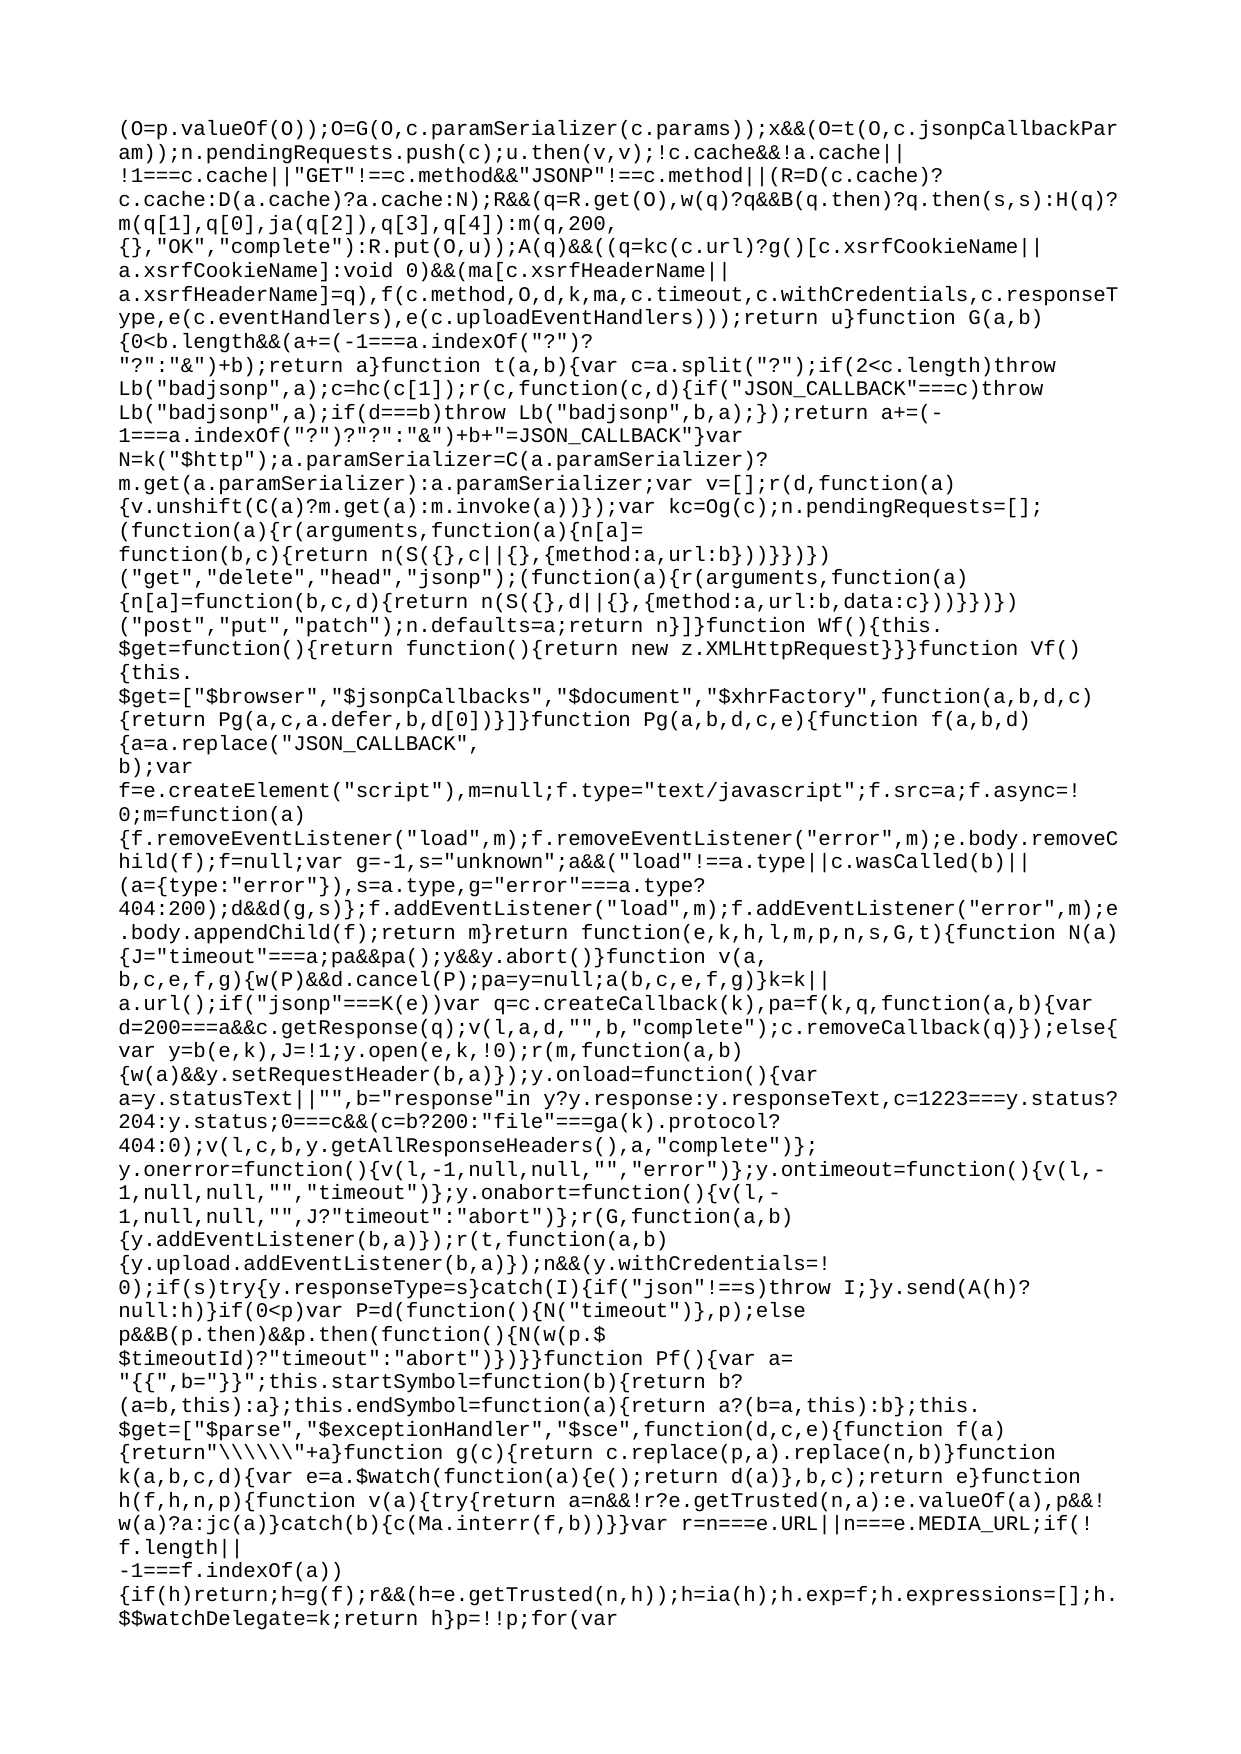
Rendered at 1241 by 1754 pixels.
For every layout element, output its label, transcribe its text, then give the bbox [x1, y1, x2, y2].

text b,c,e,f,g){w(P)&&d.cancel(P);pa=y=null;a(b,c,e,f,g)}k=k||a.url();if("jsonp"===K(e))var q=c.createCallback(k),pa=f(k,q,function(a,b){var d=200===a&&c.getResponse(q);v(l,a,d,"",b,"complete");c.removeCallback(q)});else{var y=b(e,k),J=!1;y.open(e,k,!0);r(m,function(a,b){w(a)&&y.setRequestHeader(b,a)});y.onload=function(){var a=y.statusText||"",b="response"in y?y.response:y.responseText,c=1223===y.status?204:y.status;0===c&&(c=b?200:"file"===ga(k).protocol?404:0);v(l,c,b,y.getAllResponseHeaders(),a,"complete")}; [118, 969, 1122, 1158]
text "{{",b="}}";this.startSymbol=function(b){return b?(a=b,this):a};this.endSymbol=function(a){return a?(b=a,this):b};this.$get=["$parse","$exceptionHandler","$sce",function(d,c,e){function f(a){return"\\\\\\"+a}function g(c){return c.replace(p,a).replace(n,b)}function k(a,b,c,d){var e=a.$watch(function(a){e();return d(a)},b,c);return e}function h(f,h,n,p){function v(a){try{return a=n&&!r?e.getTrusted(n,a):e.valueOf(a),p&&!w(a)?a:jc(a)}catch(b){c(Ma.interr(f,b))}}var r=n===e.URL||n===e.MEDIA_URL;if(!f.length|| [118, 1371, 1122, 1561]
text b);var f=e.createElement("script"),m=null;f.type="text/javascript";f.src=a;f.async=!0;m=function(a){f.removeEventListener("load",m);f.removeEventListener("error",m);e.body.removeChild(f);f=null;var g=-1,s="unknown";a&&("load"!==a.type||c.wasCalled(b)||(a={type:"error"}),s=a.type,g="error"===a.type?404:200);d&&d(g,s)};f.addEventListener("load",m);f.addEventListener("error",m);e.body.appendChild(f);return m}return function(e,k,h,l,m,p,n,s,G,t){function N(a){J="timeout"===a;pa&&pa();y&&y.abort()}function v(a, [118, 757, 1122, 969]
text function(b,c){return n(S({},c||{},{method:a,url:b}))}})})("get","delete","head","jsonp");(function(a){r(arguments,function(a){n[a]=function(b,c,d){return n(S({},d||{},{method:a,url:b,data:c}))}})})("post","put","patch");n.defaults=a;return n}]}function Wf(){this.$get=function(){return function(){return new z.XMLHttpRequest}}}function Vf(){this.$get=["$browser","$jsonpCallbacks","$document","$xhrFactory",function(a,b,d,c){return Pg(a,c,a.defer,b,d[0])}]}function Pg(a,b,d,c,e){function f(a,b,d){a=a.replace("JSON_CALLBACK", [118, 544, 1122, 757]
text (O=p.valueOf(O));O=G(O,c.paramSerializer(c.params));x&&(O=t(O,c.jsonpCallbackParam));n.pendingRequests.push(c);u.then(v,v);!c.cache&&!a.cache|| [118, 118, 1122, 165]
text !1===c.cache||"GET"!==c.method&&"JSONP"!==c.method||(R=D(c.cache)?c.cache:D(a.cache)?a.cache:N);R&&(q=R.get(O),w(q)?q&&B(q.then)?q.then(s,s):H(q)?m(q[1],q[0],ja(q[2]),q[3],q[4]):m(q,200,{},"OK","complete"):R.put(O,u));A(q)&&((q=kc(c.url)?g()[c.xsrfCookieName||a.xsrfCookieName]:void 0)&&(ma[c.xsrfHeaderName||a.xsrfHeaderName]=q),f(c.method,O,d,k,ma,c.timeout,c.withCredentials,c.responseType,e(c.eventHandlers),e(c.uploadEventHandlers)));return u}function G(a,b){0<b.length&&(a+=(-1===a.indexOf("?")? [118, 165, 1122, 354]
text "?":"&")+b);return a}function t(a,b){var c=a.split("?");if(2<c.length)throw Lb("badjsonp",a);c=hc(c[1]);r(c,function(c,d){if("JSON_CALLBACK"===c)throw Lb("badjsonp",a);if(d===b)throw Lb("badjsonp",b,a);});return a+=(-1===a.indexOf("?")?"?":"&")+b+"=JSON_CALLBACK"}var N=k("$http");a.paramSerializer=C(a.paramSerializer)?m.get(a.paramSerializer):a.paramSerializer;var v=[];r(d,function(a){v.unshift(C(a)?m.get(a):m.invoke(a))});var kc=Og(c);n.pendingRequests=[];(function(a){r(arguments,function(a){n[a]= [118, 354, 1122, 544]
text y.onerror=function(){v(l,-1,null,null,"","error")};y.ontimeout=function(){v(l,-1,null,null,"","timeout")};y.onabort=function(){v(l,-1,null,null,"",J?"timeout":"abort")};r(G,function(a,b){y.addEventListener(b,a)});r(t,function(a,b){y.upload.addEventListener(b,a)});n&&(y.withCredentials=!0);if(s)try{y.responseType=s}catch(I){if("json"!==s)throw I;}y.send(A(h)?null:h)}if(0<p)var P=d(function(){N("timeout")},p);else p&&B(p.then)&&p.then(function(){N(w(p.$$timeoutId)?"timeout":"abort")})}}function Pf(){var a= [118, 1158, 1122, 1371]
text -1===f.indexOf(a)){if(h)return;h=g(f);r&&(h=e.getTrusted(n,h));h=ia(h);h.exp=f;h.expressions=[];h.$$watchDelegate=k;return h}p=!!p;for(var [118, 1561, 1122, 1631]
